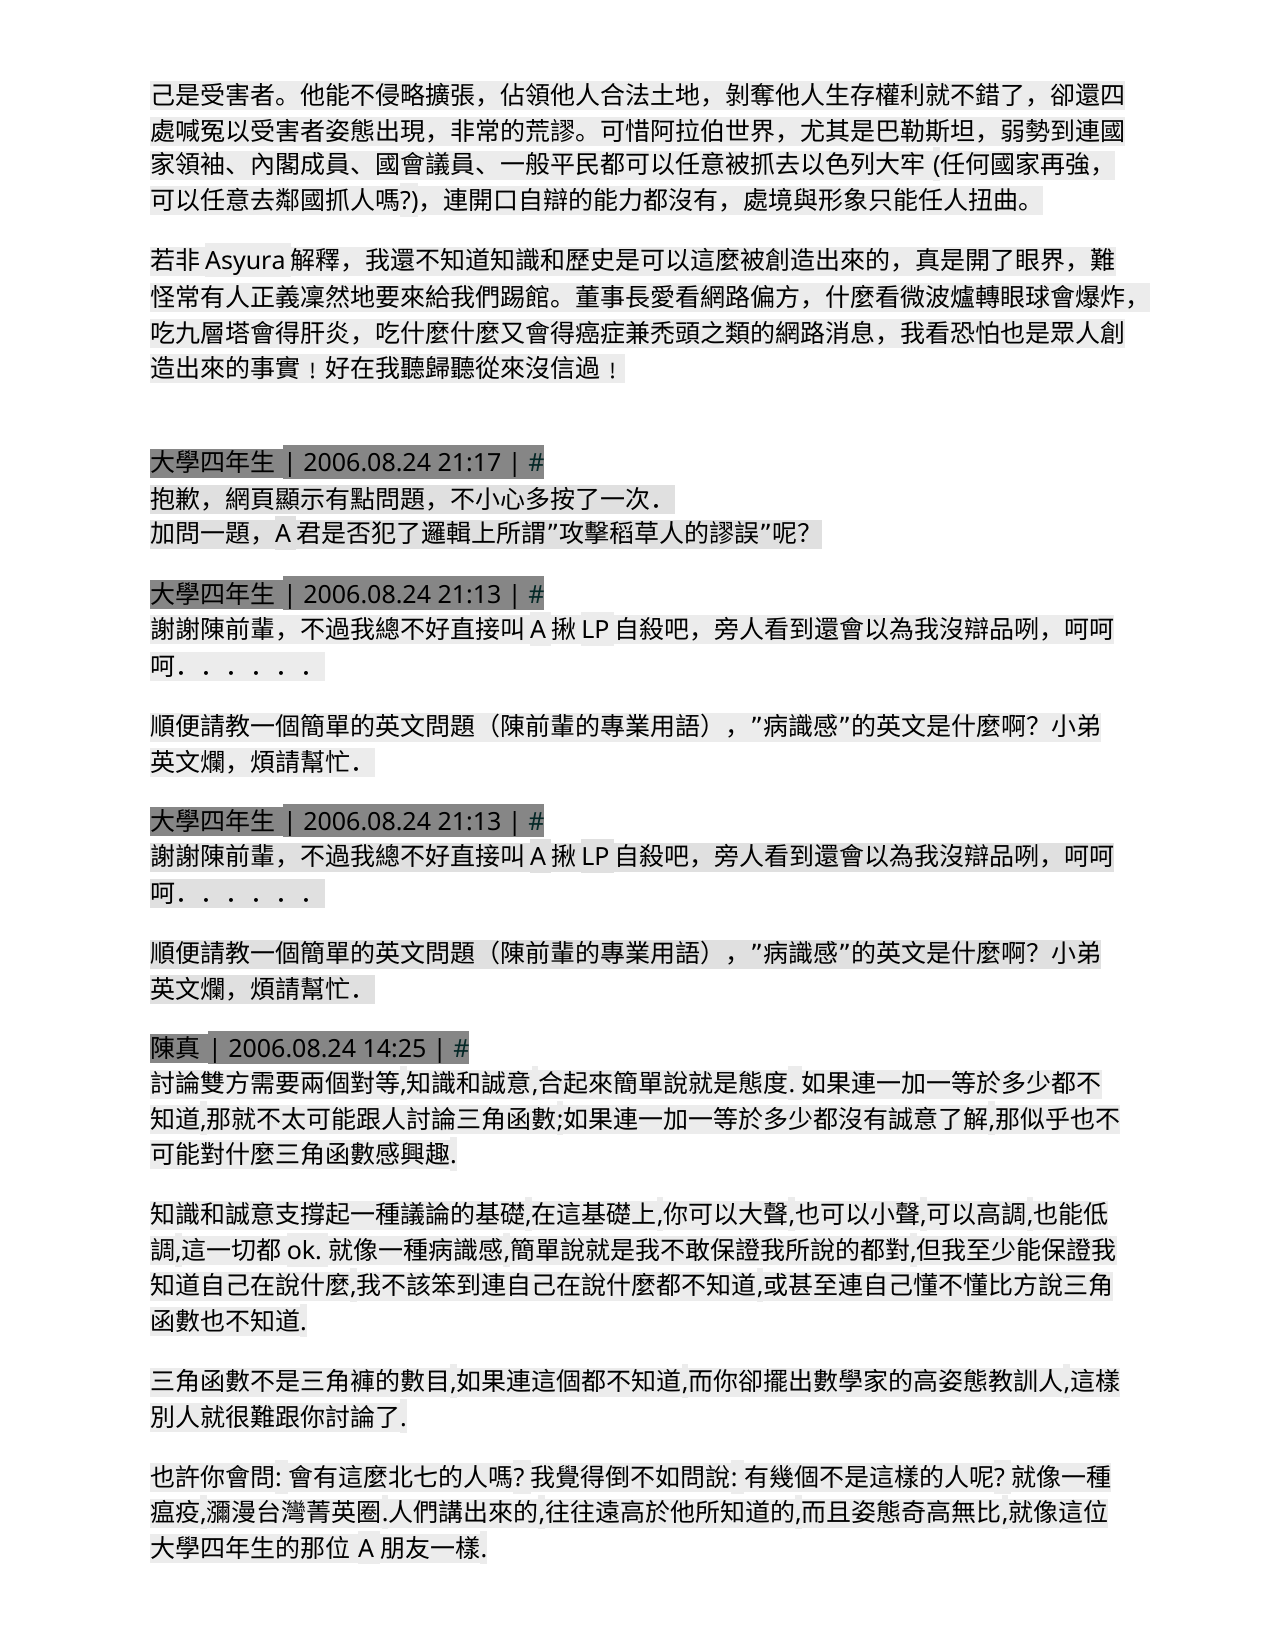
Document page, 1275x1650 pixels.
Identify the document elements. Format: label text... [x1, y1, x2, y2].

text 知識和誠意支撐起一種議論的基礎,在這基礎上,你可以大聲,也可以小聲,可以高調,也能低調,這一切都ok. 就像一種病識感,簡單說就是我不敢保證我所說的都對,但我至少能保證我知道自己在說什麼,我不該笨到連自己在說什麼都不知道,或甚至連自己懂不懂比方說三角函數也不知道. [150, 1196, 1125, 1337]
text 順便請教一個簡單的英文問題（陳前輩的專業用語），”病識感”的英文是什麼啊？小弟英文爛，煩請幫忙． [150, 933, 1125, 1004]
text 大學四年生 | 2006.08.24 21:13 | # [150, 575, 1125, 610]
text 己是受害者。他能不侵略擴張，佔領他人合法土地，剝奪他人生存權利就不錯了，卻還四處喊冤以受害者姿態出現，非常的荒謬。可惜阿拉伯世界，尤其是巴勒斯坦，弱勢到連國家領袖、內閣成員、國會議員、一般平民都可以任意被抓去以色列大牢 (任何國家再強，可以任意去鄰國抓人嗎?)，連開口自辯的能力都沒有，處境與形象只能任人扭曲。 [150, 75, 1125, 217]
text 大學四年生 | 2006.08.24 21:13 | # [150, 802, 1125, 837]
text 討論雙方需要兩個對等,知識和誠意,合起來簡單說就是態度. 如果連一加一等於多少都不知道,那就不太可能跟人討論三角函數;如果連一加一等於多少都沒有誠意了解,那似乎也不可能對什麼三角函數感興趣. [150, 1064, 1125, 1171]
text 陳真 | 2006.08.24 14:25 | # [150, 1029, 1125, 1064]
text 也許你會問: 會有這麼北七的人嗎? 我覺得倒不如問說: 有幾個不是這樣的人呢? 就像一種瘟疫,瀰漫台灣菁英圈.人們講出來的,往往遠高於他所知道的,而且姿態奇高無比,就像這位大學四年生的那位 A 朋友一樣. [150, 1458, 1125, 1564]
text 順便請教一個簡單的英文問題（陳前輩的專業用語），”病識感”的英文是什麼啊？小弟英文爛，煩請幫忙． [150, 706, 1125, 777]
text 抱歉，網頁顯示有點問題，不小心多按了一次． 加問一題，A君是否犯了邏輯上所謂”攻擊稻草人的謬誤”呢？ [150, 479, 1125, 550]
text 大學四年生 | 2006.08.24 21:17 | # [150, 444, 1125, 479]
text 謝謝陳前輩，不過我總不好直接叫A揪LP自殺吧，旁人看到還會以為我沒辯品咧，呵呵呵．．．．．． [150, 610, 1125, 681]
text 三角函數不是三角褲的數目,如果連這個都不知道,而你卻擺出數學家的高姿態教訓人,這樣別人就很難跟你討論了. [150, 1362, 1125, 1433]
text 謝謝陳前輩，不過我總不好直接叫A揪LP自殺吧，旁人看到還會以為我沒辯品咧，呵呵呵．．．．．． [150, 837, 1125, 908]
text 若非Asyura解釋，我還不知道知識和歷史是可以這麼被創造出來的，真是開了眼界，難怪常有人正義凜然地要來給我們踢館。董事長愛看網路偏方，什麼看微波爐轉眼球會爆炸，吃九層塔會得肝炎，吃什麼什麼又會得癌症兼禿頭之類的網路消息，我看恐怕也是眾人創造出來的事實﹗好在我聽歸聽從來沒信過﹗ [150, 242, 1125, 419]
